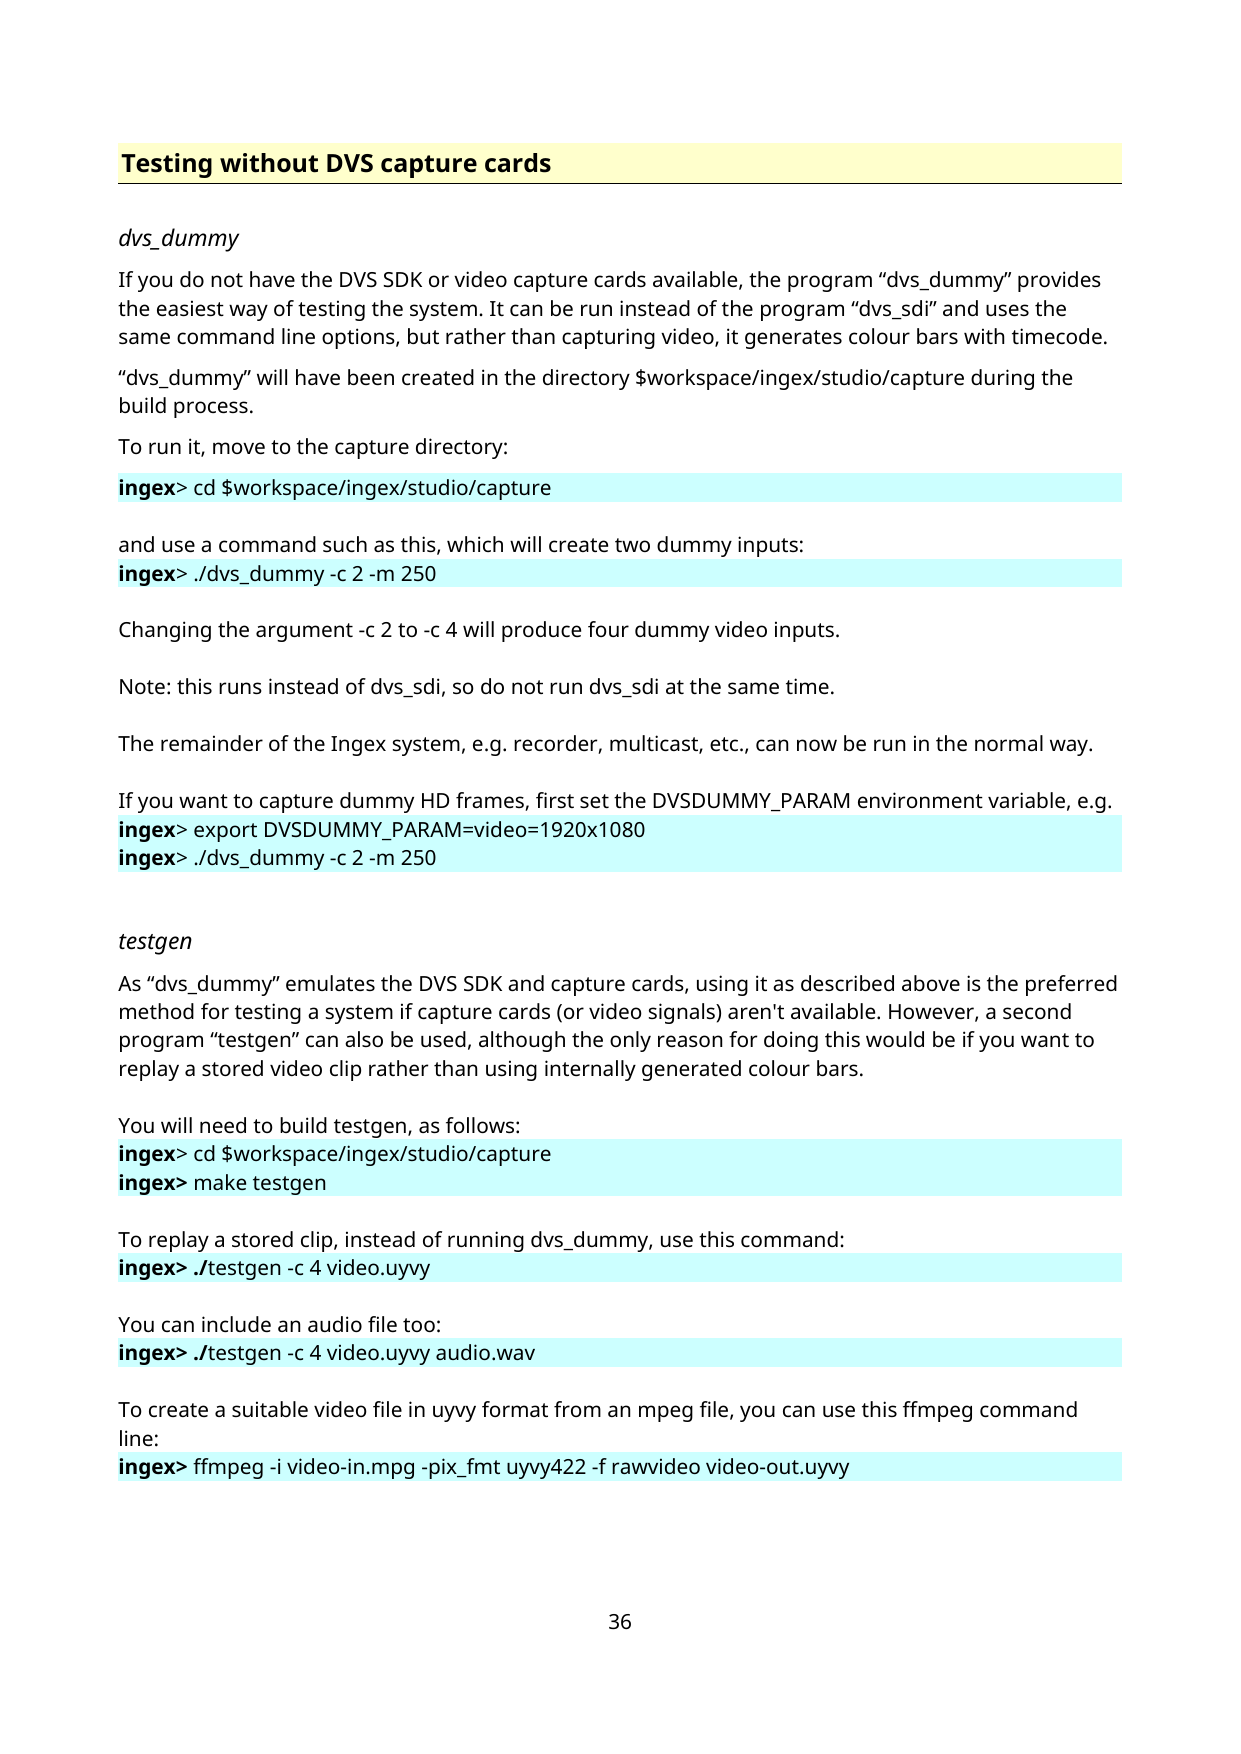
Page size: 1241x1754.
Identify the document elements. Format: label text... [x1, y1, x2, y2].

subtitle testgen [118, 925, 1122, 956]
text ingex> ./dvs_dummy -c 2 -m 250 [118, 559, 1122, 587]
text ingex> ./testgen -c 4 video.uyvy [118, 1253, 1122, 1282]
text If you do not have the DVS SDK or video capture cards available, the program “dvs_dummy” provides the easiest way of testing the system. It can be run instead of the program “dvs_sdi” and uses the same command line options, but rather than capturing video, it generates colour bars with timecode. [118, 265, 1122, 351]
text You can include an audio file too: [118, 1310, 1122, 1338]
text ingex> cd $workspace/ingex/studio/capture [118, 473, 1122, 502]
text As “dvs_dummy” emulates the DVS SDK and capture cards, using it as described above is the preferred method for testing a system if capture cards (or video signals) aren't available. However, a second program “testgen” can also be used, although the only reason for doing this would be if you want to replay a stored video clip rather than using internally generated colour bars. [118, 969, 1122, 1082]
text You will need to build testgen, as follows: [118, 1111, 1122, 1139]
text ingex> ./testgen -c 4 video.uyvy audio.wav [118, 1338, 1122, 1367]
text “dvs_dummy” will have been created in the directory $workspace/ingex/studio/capture during the build process. [118, 363, 1122, 420]
text ingex> cd $workspace/ingex/studio/capture [118, 1139, 1122, 1168]
text To run it, move to the capture directory: [118, 432, 1122, 461]
subtitle dvs_dummy [118, 222, 1122, 253]
text To replay a stored clip, instead of running dvs_dummy, use this command: [118, 1225, 1122, 1253]
text If you want to capture dummy HD frames, first set the DVSDUMMY_PARAM environment variable, e.g. [118, 786, 1122, 815]
text Changing the argument -c 2 to -c 4 will produce four dummy video inputs. [118, 616, 1122, 644]
text The remainder of the Ingex system, e.g. recorder, multicast, etc., can now be run in the normal way. [118, 729, 1122, 758]
text To create a suitable video file in uyvy format from an mpeg file, you can use this ffmpeg command line: [118, 1395, 1122, 1452]
text Note: this runs instead of dvs_sdi, so do not run dvs_sdi at the same time. [118, 672, 1122, 701]
text ingex> ./dvs_dummy -c 2 -m 250 [118, 843, 1122, 872]
text ingex> export DVSDUMMY_PARAM=video=1920x1080 [118, 815, 1122, 843]
subtitle Testing without DVS capture cards [118, 143, 1122, 183]
text and use a command such as this, which will create two dummy inputs: [118, 530, 1122, 559]
text ingex> make testgen [118, 1168, 1122, 1196]
text ingex> ffmpeg -i video-in.mpg -pix_fmt uyvy422 -f rawvideo video-out.uyvy [118, 1452, 1122, 1481]
